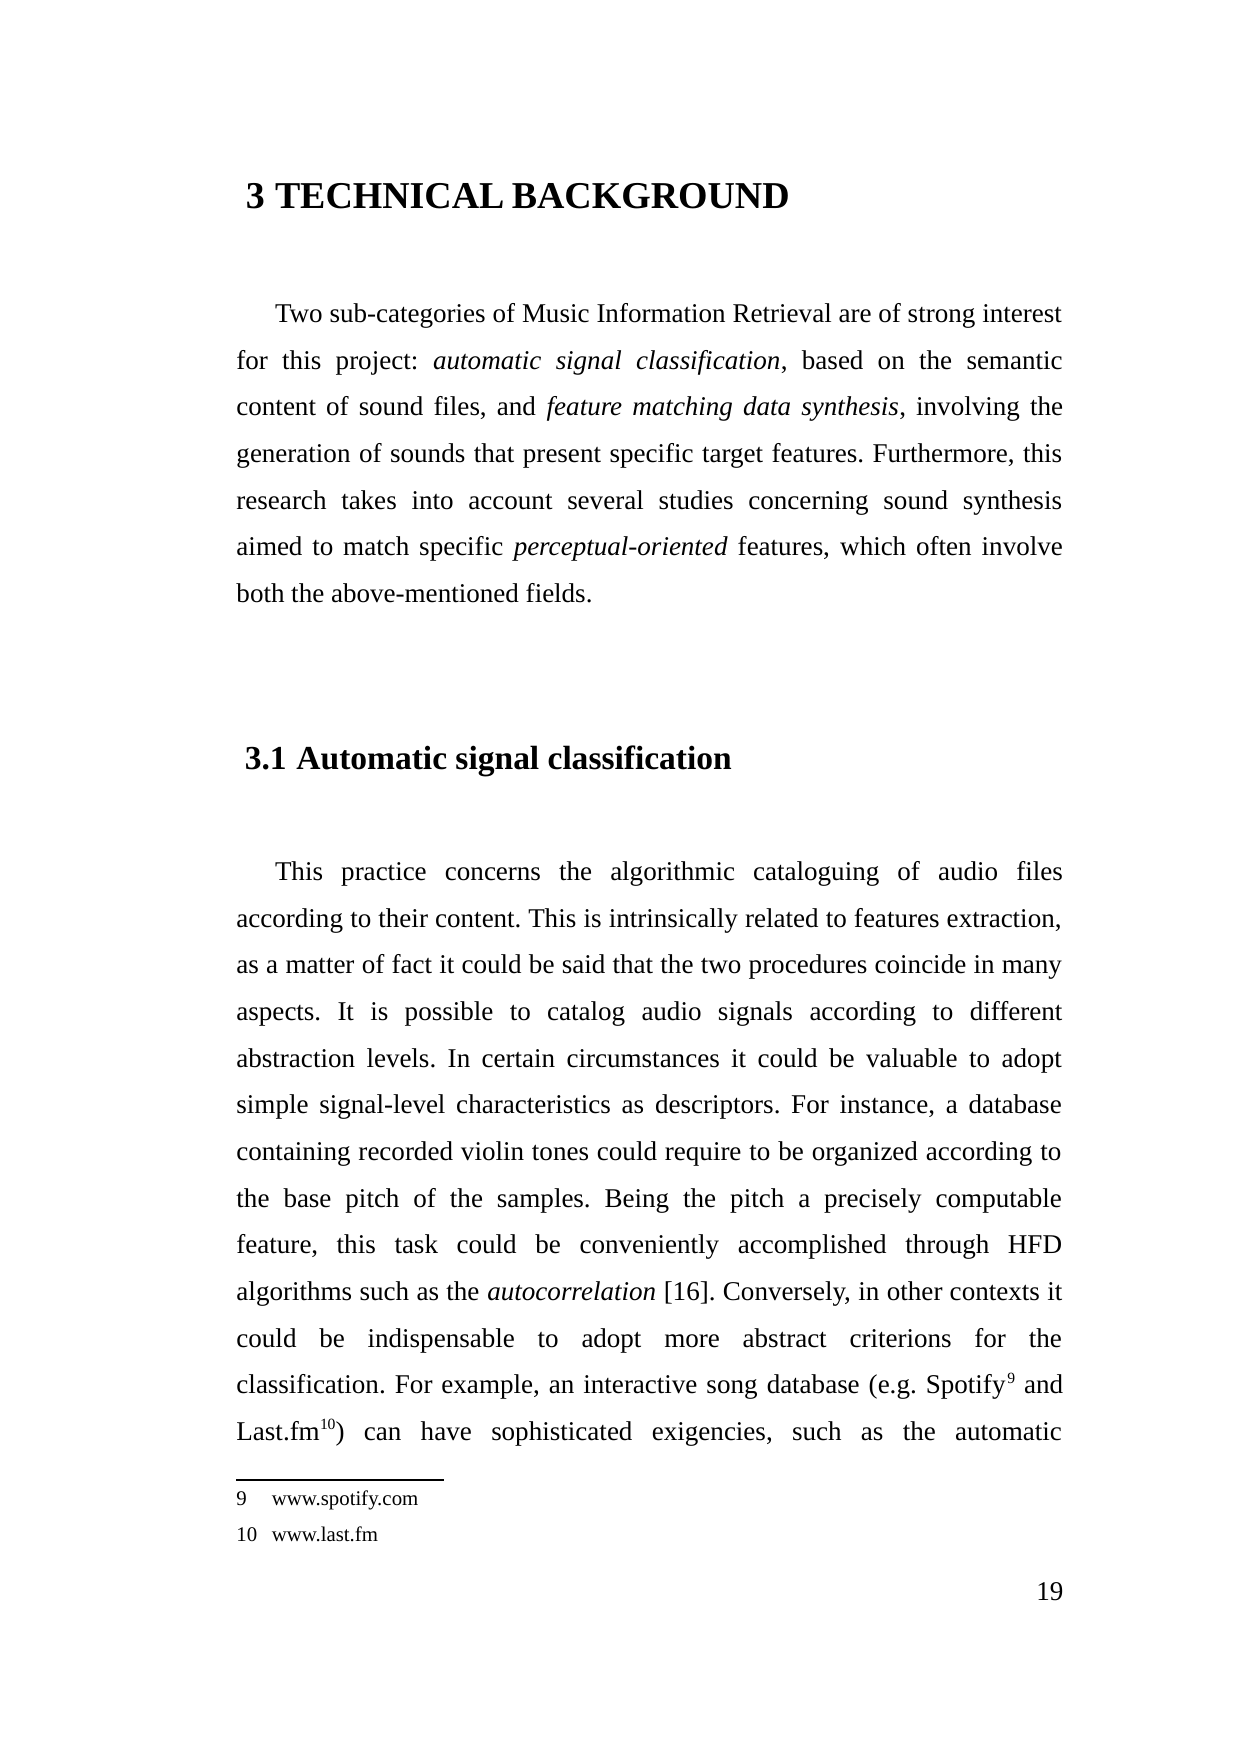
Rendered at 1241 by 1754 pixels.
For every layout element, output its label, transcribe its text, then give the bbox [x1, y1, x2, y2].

text Two sub-categories of Music Information Retrieval are of strong interest for this project: automatic signal classification, based on the semantic content of sound files, and feature matching data synthesis, involving the generation of sounds that present specific target features. Furthermore, this research takes into account several studies concerning sound synthesis aimed to match specific perceptual-oriented features, which often involve both the above-mentioned fields. [236, 297, 1063, 608]
text www.last.fm [236, 1522, 1063, 1546]
subtitle Automatic signal classification [236, 738, 1063, 777]
text This practice concerns the algorithmic cataloguing of audio files according to their content. This is intrinsically related to features extraction, as a matter of fact it could be said that the two procedures coincide in many aspects. It is possible to catalog audio signals according to different abstraction levels. In certain circumstances it could be valuable to adopt simple signal-level characteristics as descriptors. For instance, a database containing recorded violin tones could require to be organized according to the base pitch of the samples. Being the pitch a precisely computable feature, this task could be conveniently accomplished through HFD algorithms such as the autocorrelation [16]. Conversely, in other contexts it could be indispensable to adopt more abstract criterions for the classification. For example, an interactive song database (e.g. Spotify and Last.fm) can have sophisticated exigencies, such as the automatic [236, 855, 1063, 1446]
subtitle TECHNICAL BACKGROUND [236, 173, 1063, 216]
text www.spotify.com [236, 1486, 1063, 1510]
